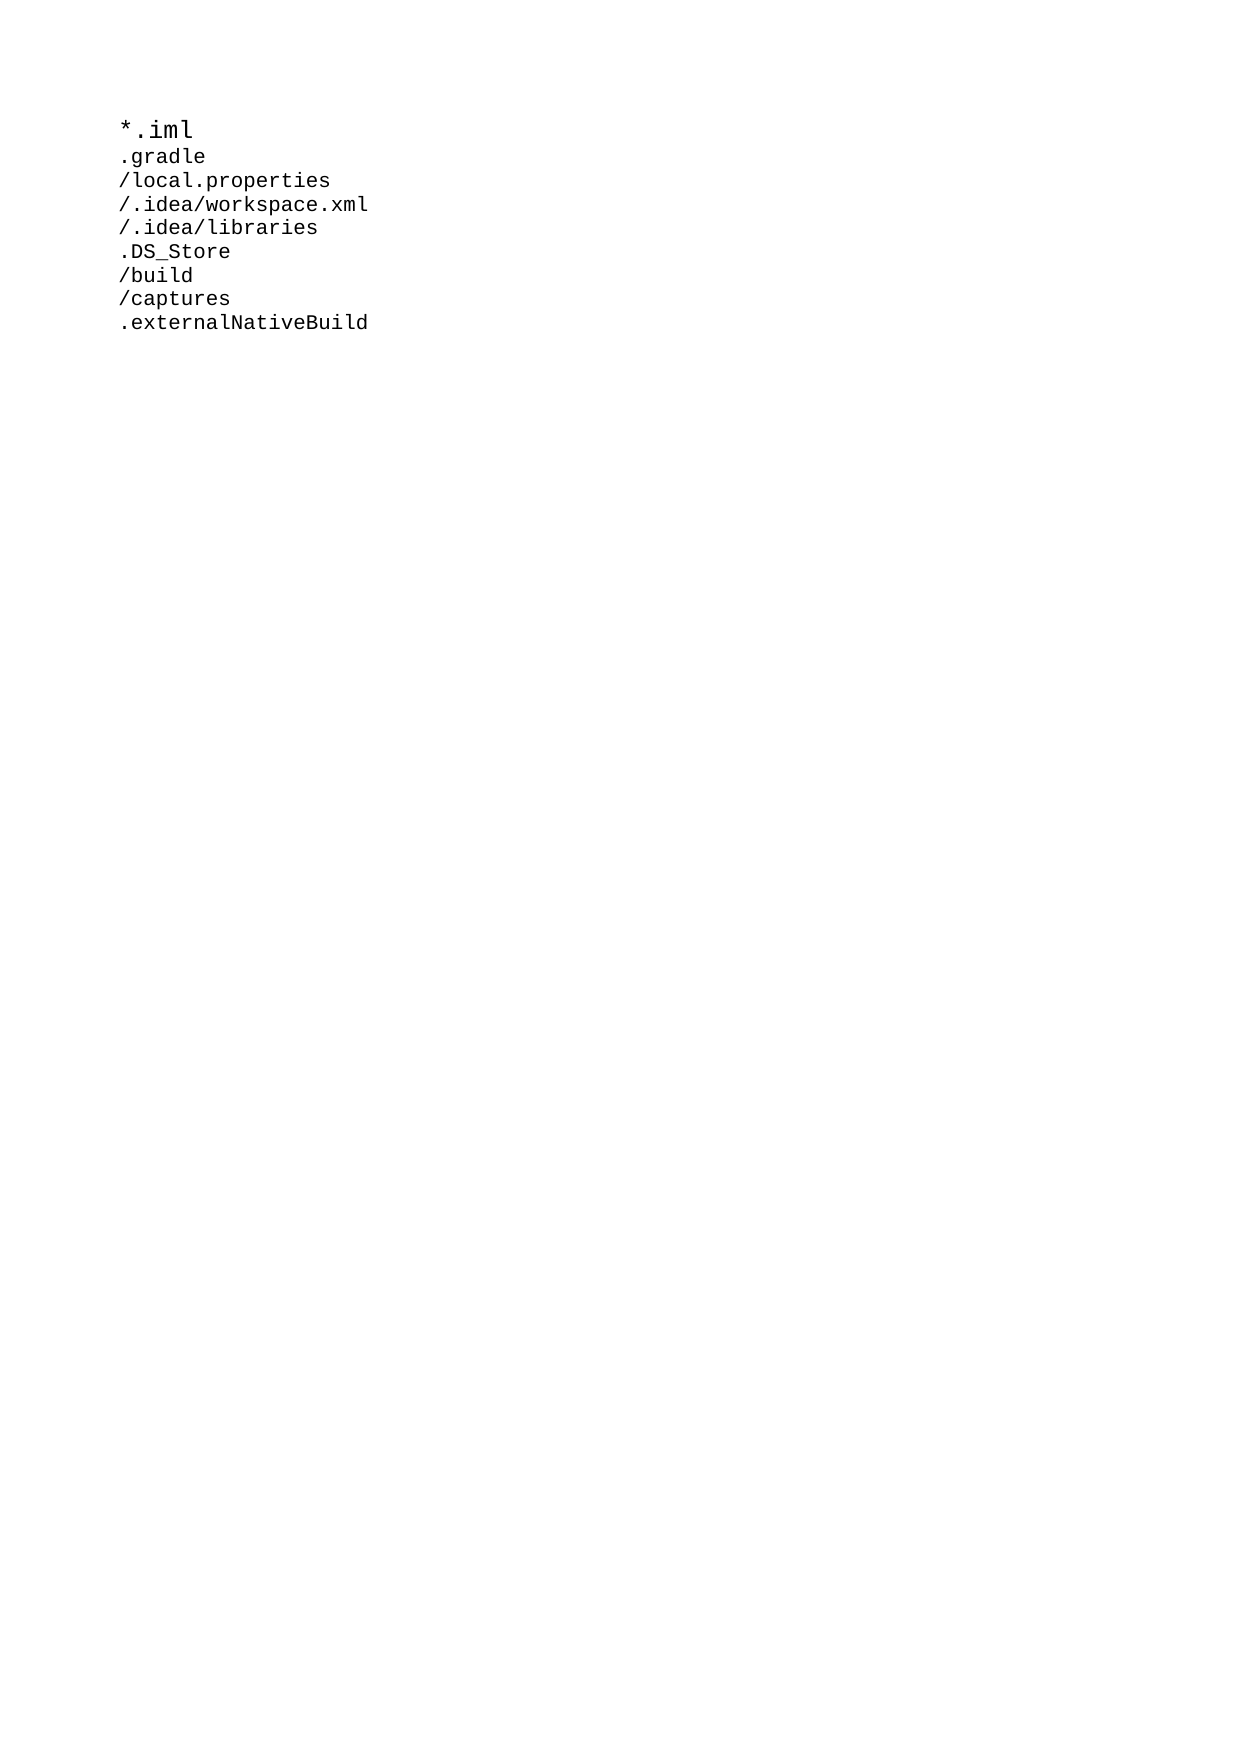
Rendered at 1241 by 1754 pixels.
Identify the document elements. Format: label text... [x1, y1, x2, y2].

text /captures [118, 288, 1122, 312]
text .gradle [118, 146, 1122, 170]
text /build [118, 265, 1122, 288]
text .externalNativeBuild [118, 312, 1122, 336]
text /.idea/workspace.xml [118, 194, 1122, 217]
text /.idea/libraries [118, 217, 1122, 241]
text /local.properties [118, 170, 1122, 194]
text *.iml [118, 118, 1122, 146]
text .DS_Store [118, 241, 1122, 265]
